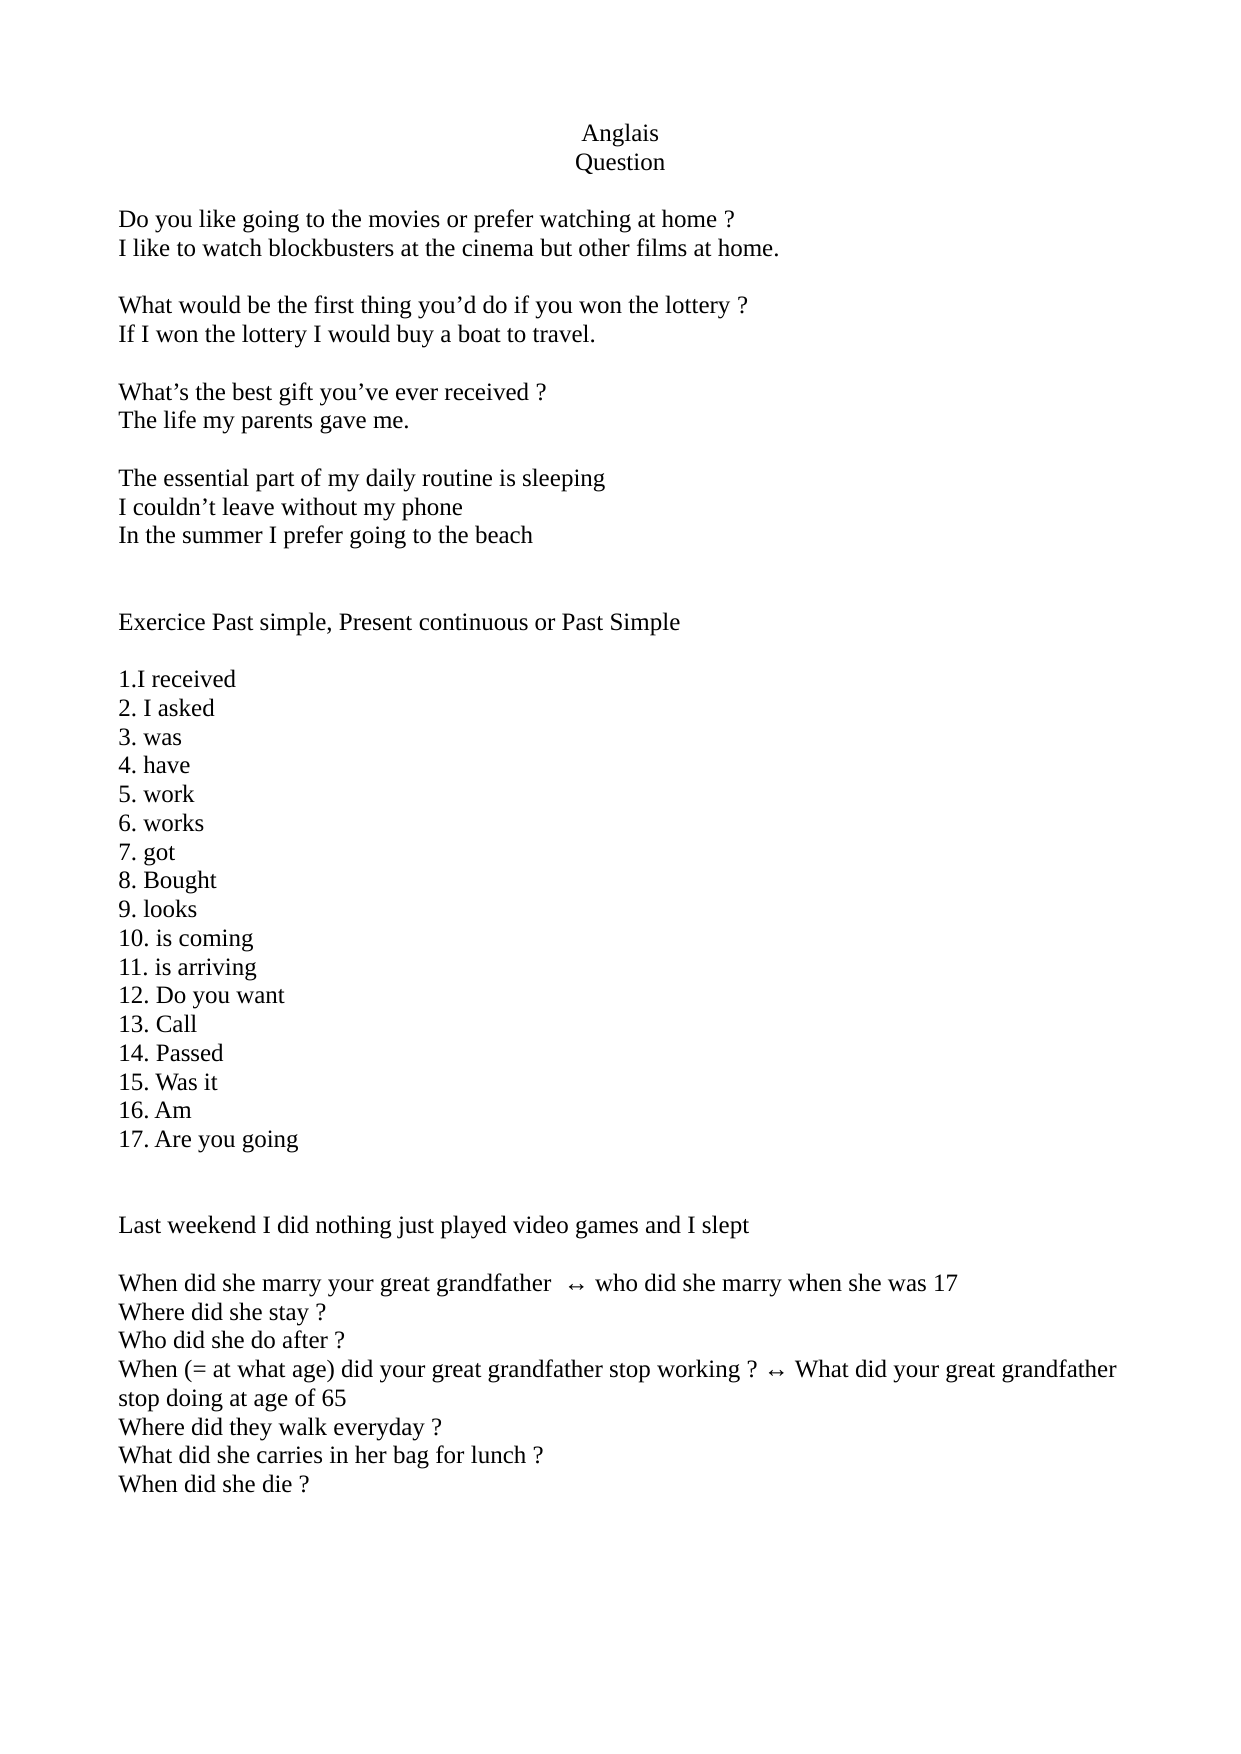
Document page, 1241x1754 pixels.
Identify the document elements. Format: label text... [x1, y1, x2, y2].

text 1.I received [118, 664, 1122, 693]
text I couldn’t leave without my phone [118, 492, 1122, 521]
text 9. looks [118, 894, 1122, 923]
text 4. have [118, 751, 1122, 779]
text Where did they walk everyday ? [118, 1412, 1122, 1441]
text What did she carries in her bag for lunch ? [118, 1441, 1122, 1469]
text When did she die ? [118, 1469, 1122, 1498]
text 7. got [118, 837, 1122, 866]
text When did she marry your great grandfather ↔ who did she marry when she was 17 [118, 1268, 1122, 1297]
text 3. was [118, 722, 1122, 751]
text 14. Passed [118, 1038, 1122, 1067]
text If I won the lottery I would buy a boat to travel. [118, 319, 1122, 348]
text Do you like going to the movies or prefer watching at home ? [118, 204, 1122, 233]
text 17. Are you going [118, 1124, 1122, 1153]
text 13. Call [118, 1009, 1122, 1038]
text 12. Do you want [118, 981, 1122, 1009]
text 8. Bought [118, 866, 1122, 894]
text Last weekend I did nothing just played video games and I slept [118, 1211, 1122, 1239]
text 5. work [118, 779, 1122, 808]
text What would be the first thing you’d do if you won the lottery ? [118, 291, 1122, 319]
text Where did she stay ? [118, 1297, 1122, 1326]
text 2. I asked [118, 693, 1122, 722]
text Question [118, 147, 1122, 176]
text Anglais [118, 118, 1122, 147]
text The life my parents gave me. [118, 406, 1122, 434]
text What’s the best gift you’ve ever received ? [118, 377, 1122, 406]
text 15. Was it [118, 1067, 1122, 1096]
text When (= at what age) did your great grandfather stop working ? ↔ What did your great grandfather stop doing at age of 65 [118, 1354, 1122, 1412]
text In the summer I prefer going to the beach [118, 521, 1122, 549]
text 6. works [118, 808, 1122, 837]
text The essential part of my daily routine is sleeping [118, 463, 1122, 492]
text 16. Am [118, 1096, 1122, 1124]
text 10. is coming [118, 923, 1122, 952]
text I like to watch blockbusters at the cinema but other films at home. [118, 233, 1122, 262]
text Exercice Past simple, Present continuous or Past Simple [118, 607, 1122, 636]
text Who did she do after ? [118, 1326, 1122, 1354]
text 11. is arriving [118, 952, 1122, 981]
